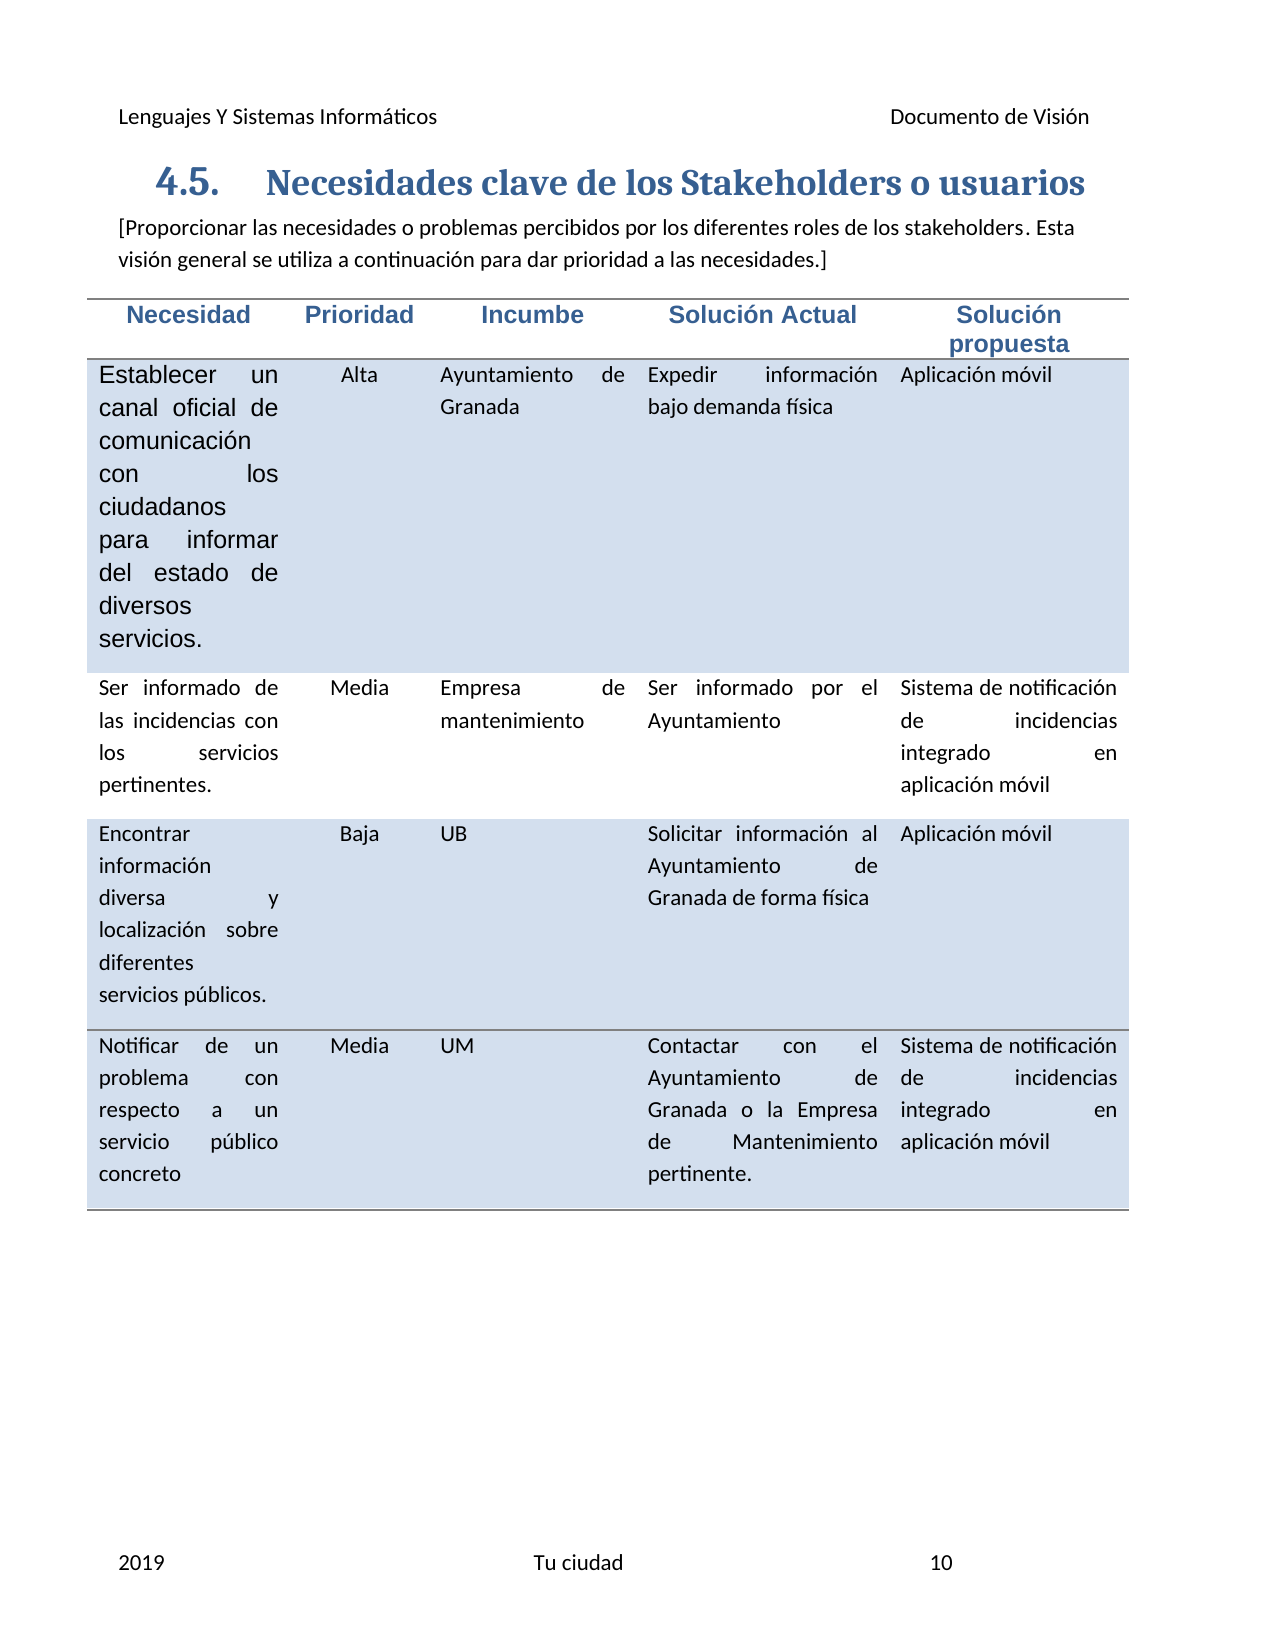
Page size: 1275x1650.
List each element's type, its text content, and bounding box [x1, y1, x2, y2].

table_cell Media [290, 674, 429, 819]
table_header Necesidad [87, 300, 290, 358]
table_cell Establecer un canal oficial de comunicación con los ciudadanos para informar del estado de diversos servicios. [87, 360, 290, 673]
table_header Incumbe [429, 300, 636, 358]
table_cell Ser informado de las incidencias con los servicios pertinentes. [87, 674, 290, 819]
text [Proporcionar las necesidades o problemas percibidos por los diferentes roles de los stakeholders​​. Esta visión general se utiliza a continuación para dar prioridad a las necesidades.] [118, 213, 1098, 273]
table_cell Encontrar información diversa y localización sobre diferentes servicios públicos. [87, 819, 290, 1029]
table_cell Media [290, 1031, 429, 1208]
table_cell Empresa de mantenimiento [429, 674, 636, 819]
table_cell Notificar de un problema con respecto a un servicio público concreto [87, 1031, 290, 1208]
subtitle Necesidades clave de los Stakeholders o usuarios [156, 158, 1098, 206]
table_cell Alta [290, 360, 429, 673]
table_header Solución propuesta [889, 300, 1129, 358]
table_cell UB [429, 819, 636, 1029]
table_cell Solicitar información al Ayuntamiento de Granada de forma física [636, 819, 889, 1029]
table_cell Expedir información bajo demanda física [636, 360, 889, 673]
table_cell Contactar con el Ayuntamiento de Granada o la Empresa de Mantenimiento pertinente. [636, 1031, 889, 1208]
table_cell Sistema de notificación de incidencias integrado en aplicación móvil [889, 1031, 1129, 1208]
table_header Prioridad [290, 300, 429, 358]
table_cell Aplicación móvil [889, 819, 1129, 1029]
table_header Solución Actual [636, 300, 889, 358]
table_cell Baja [290, 819, 429, 1029]
table_cell Sistema de notificación de incidencias integrado en aplicación móvil [889, 674, 1129, 819]
table_cell Ser informado por el Ayuntamiento [636, 674, 889, 819]
table_cell Ayuntamiento de Granada [429, 360, 636, 673]
table_cell Aplicación móvil [889, 360, 1129, 673]
table_cell UM [429, 1031, 636, 1208]
